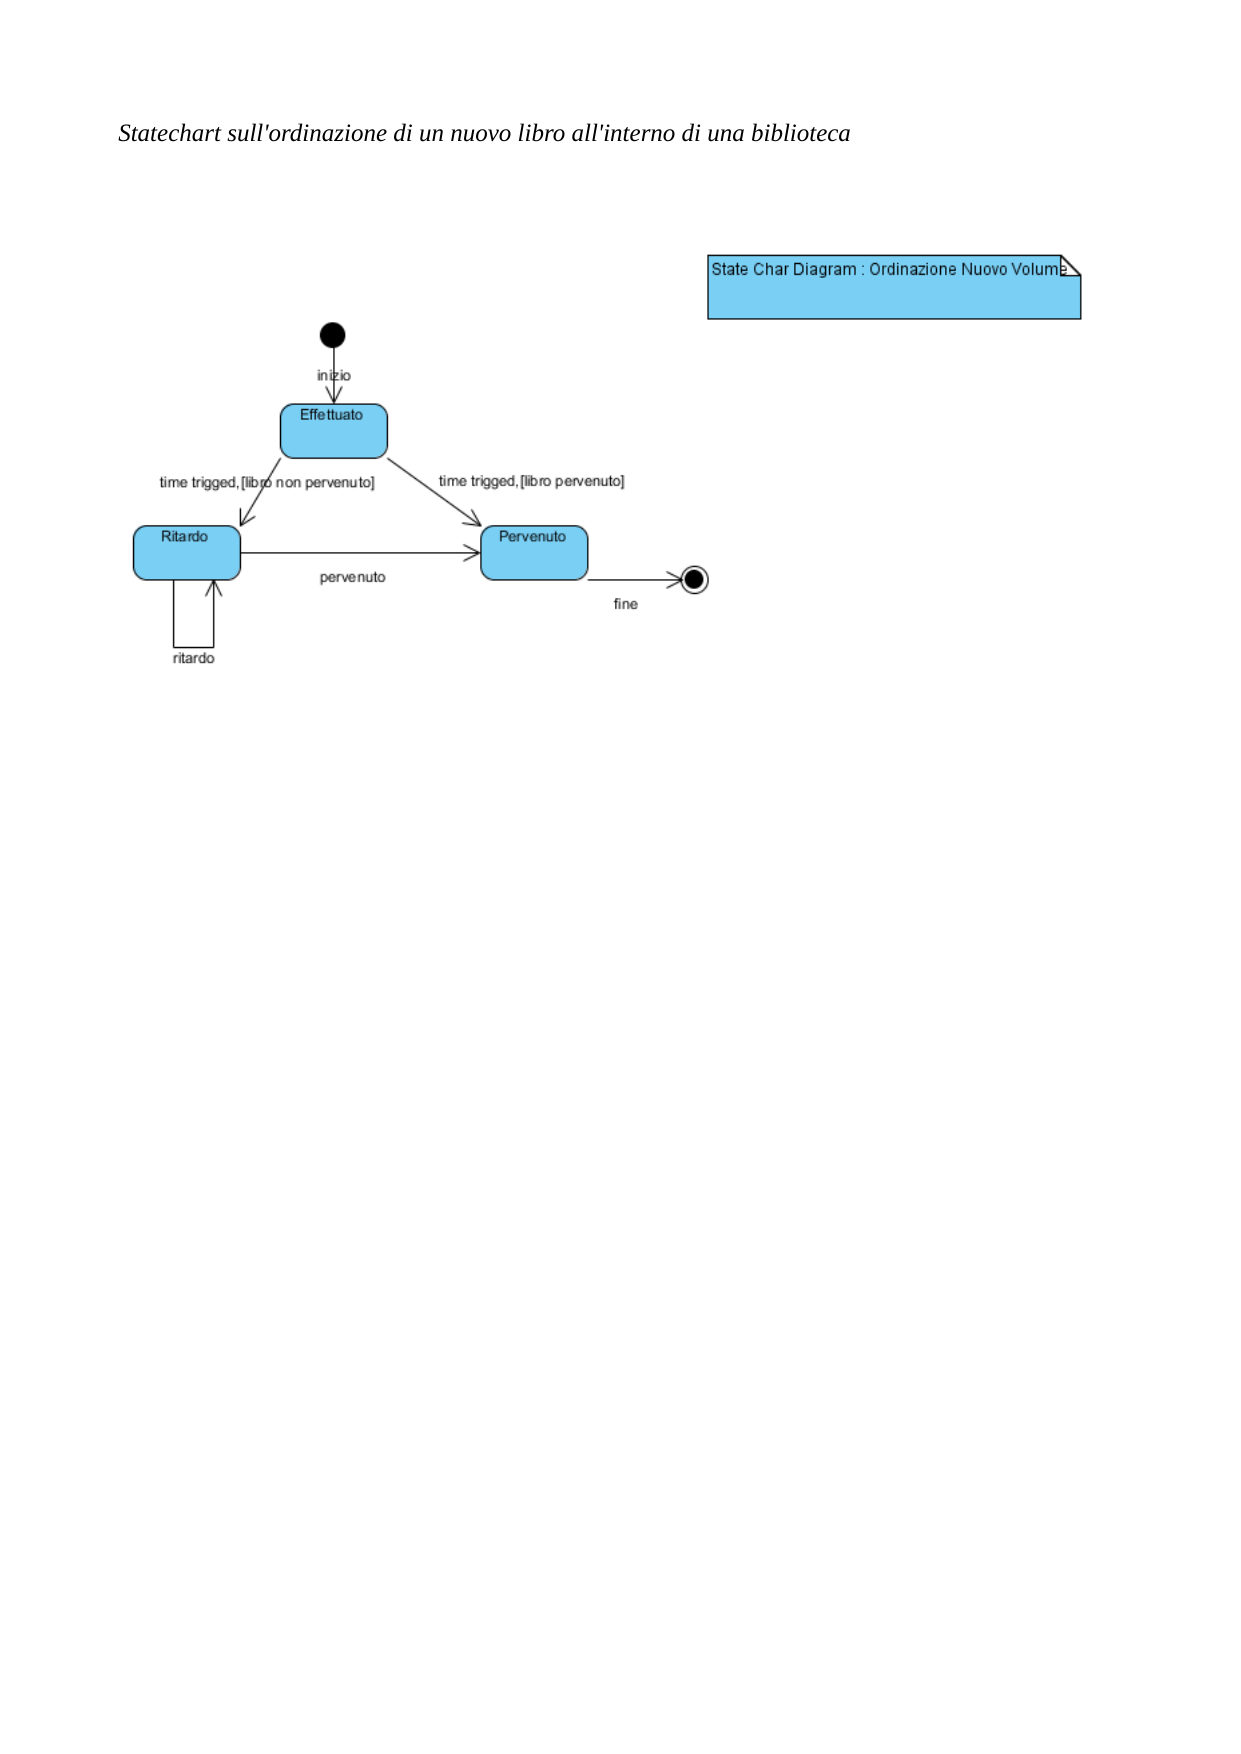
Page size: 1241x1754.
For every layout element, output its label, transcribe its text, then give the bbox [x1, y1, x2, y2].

text Statechart sull'ordinazione di un nuovo libro all'interno di una biblioteca [118, 118, 1122, 147]
picture [113, 240, 1107, 739]
